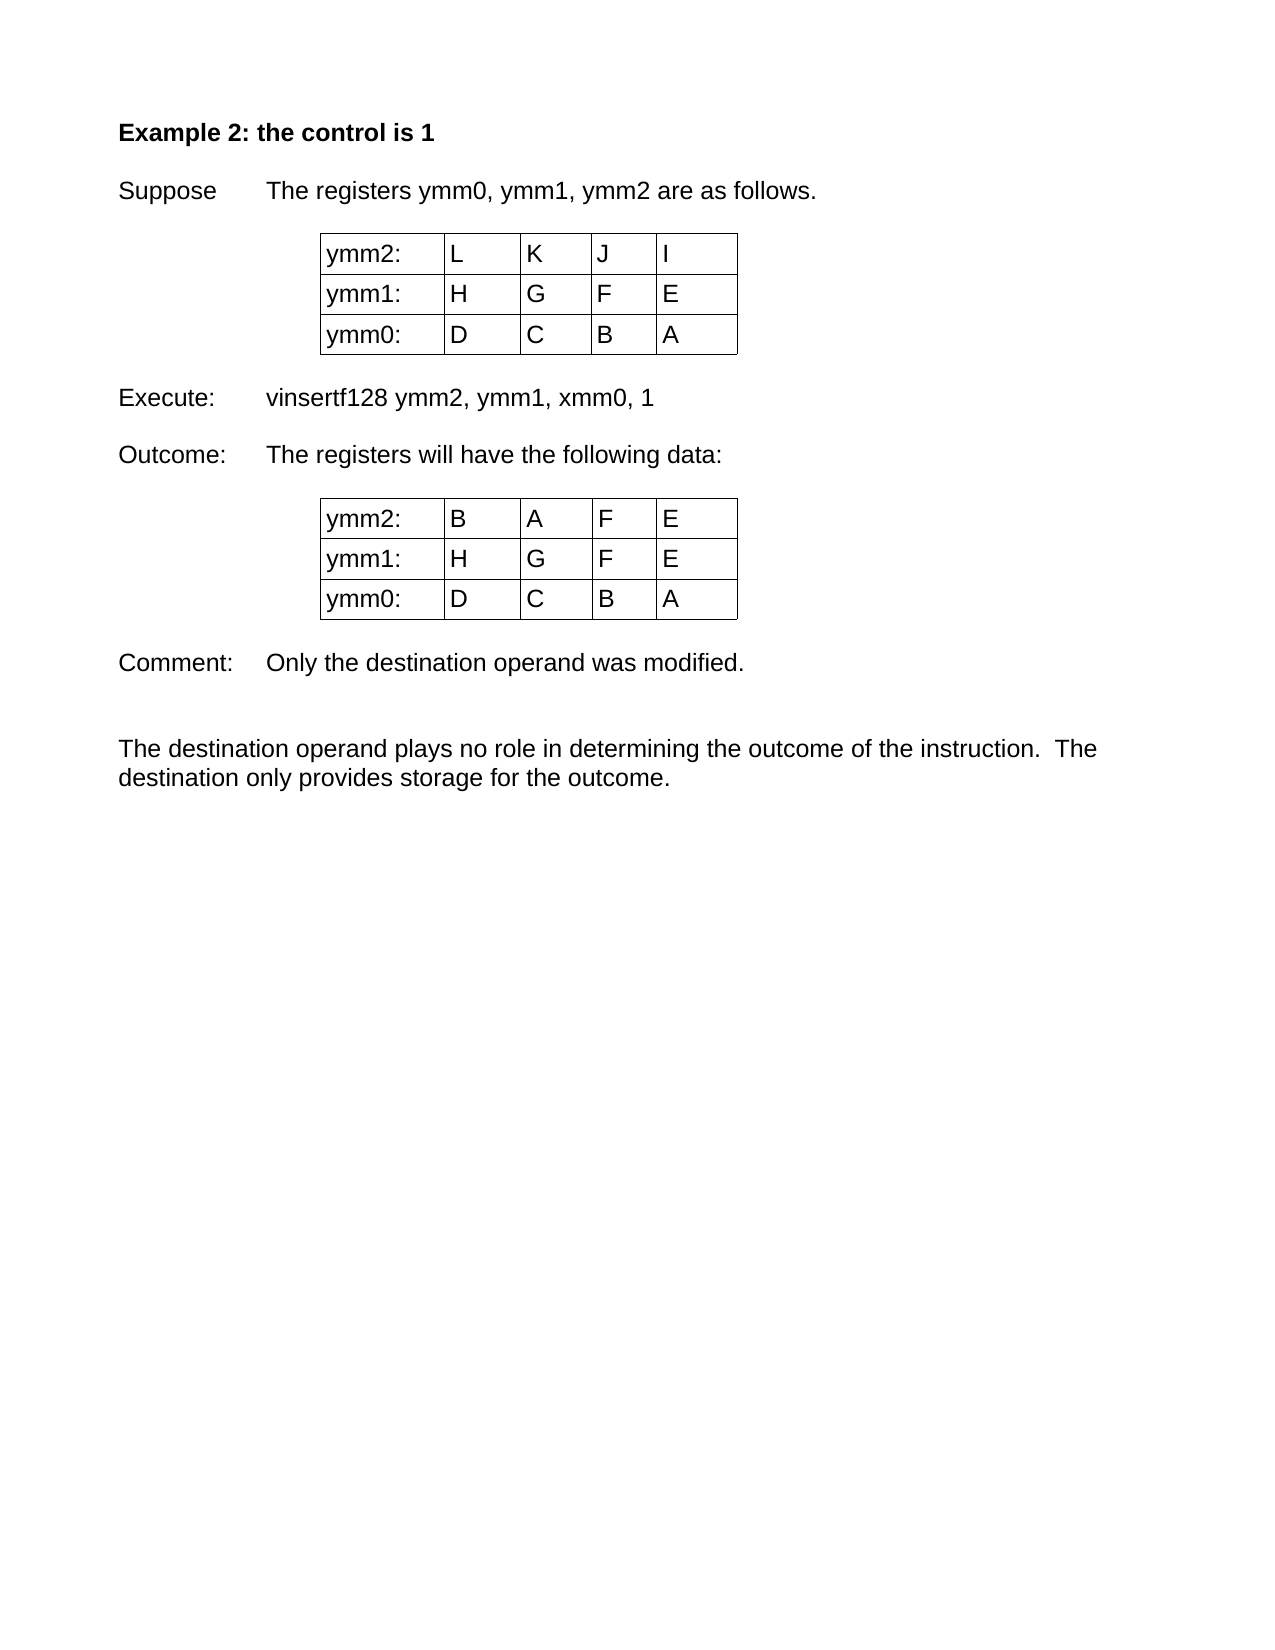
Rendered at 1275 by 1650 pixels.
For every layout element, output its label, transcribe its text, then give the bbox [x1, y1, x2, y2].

table_header I [657, 234, 737, 273]
table_cell G [521, 275, 591, 314]
text Comment: Only the destination operand was modified. [118, 648, 1157, 676]
table_cell G [521, 539, 592, 578]
table_header ymm2: [321, 499, 444, 538]
table_header K [521, 234, 591, 273]
table_cell F [592, 275, 656, 314]
table_cell E [657, 275, 737, 314]
table_header E [657, 499, 737, 538]
table_header ymm2: [321, 234, 444, 273]
text The destination operand plays no role in determining the outcome of the instruction. The destination only provides storage for the outcome. [118, 734, 1157, 791]
table_cell C [521, 580, 592, 619]
text Suppose The registers ymm0, ymm1, ymm2 are as follows. [118, 176, 1157, 204]
table_cell E [657, 539, 737, 578]
table_cell ymm1: [321, 539, 444, 578]
table_cell ymm0: [321, 315, 444, 354]
table_cell C [521, 315, 591, 354]
table_header L [445, 234, 520, 273]
table_cell B [593, 580, 656, 619]
table_cell A [657, 580, 737, 619]
table_cell B [592, 315, 656, 354]
table_header F [593, 499, 656, 538]
table_header A [521, 499, 592, 538]
table_cell A [657, 315, 737, 354]
table_cell ymm0: [321, 580, 444, 619]
table_header J [592, 234, 656, 273]
text Execute: vinsertf128 ymm2, ymm1, xmm0, 1 [118, 383, 1157, 412]
table_cell ymm1: [321, 275, 444, 314]
table_header B [445, 499, 520, 538]
table_cell D [445, 315, 520, 354]
table_cell H [445, 539, 520, 578]
table_cell D [445, 580, 520, 619]
table_cell F [593, 539, 656, 578]
text Outcome: The registers will have the following data: [118, 440, 1157, 469]
text Example 2: the control is 1 [118, 118, 1157, 147]
table_cell H [445, 275, 520, 314]
